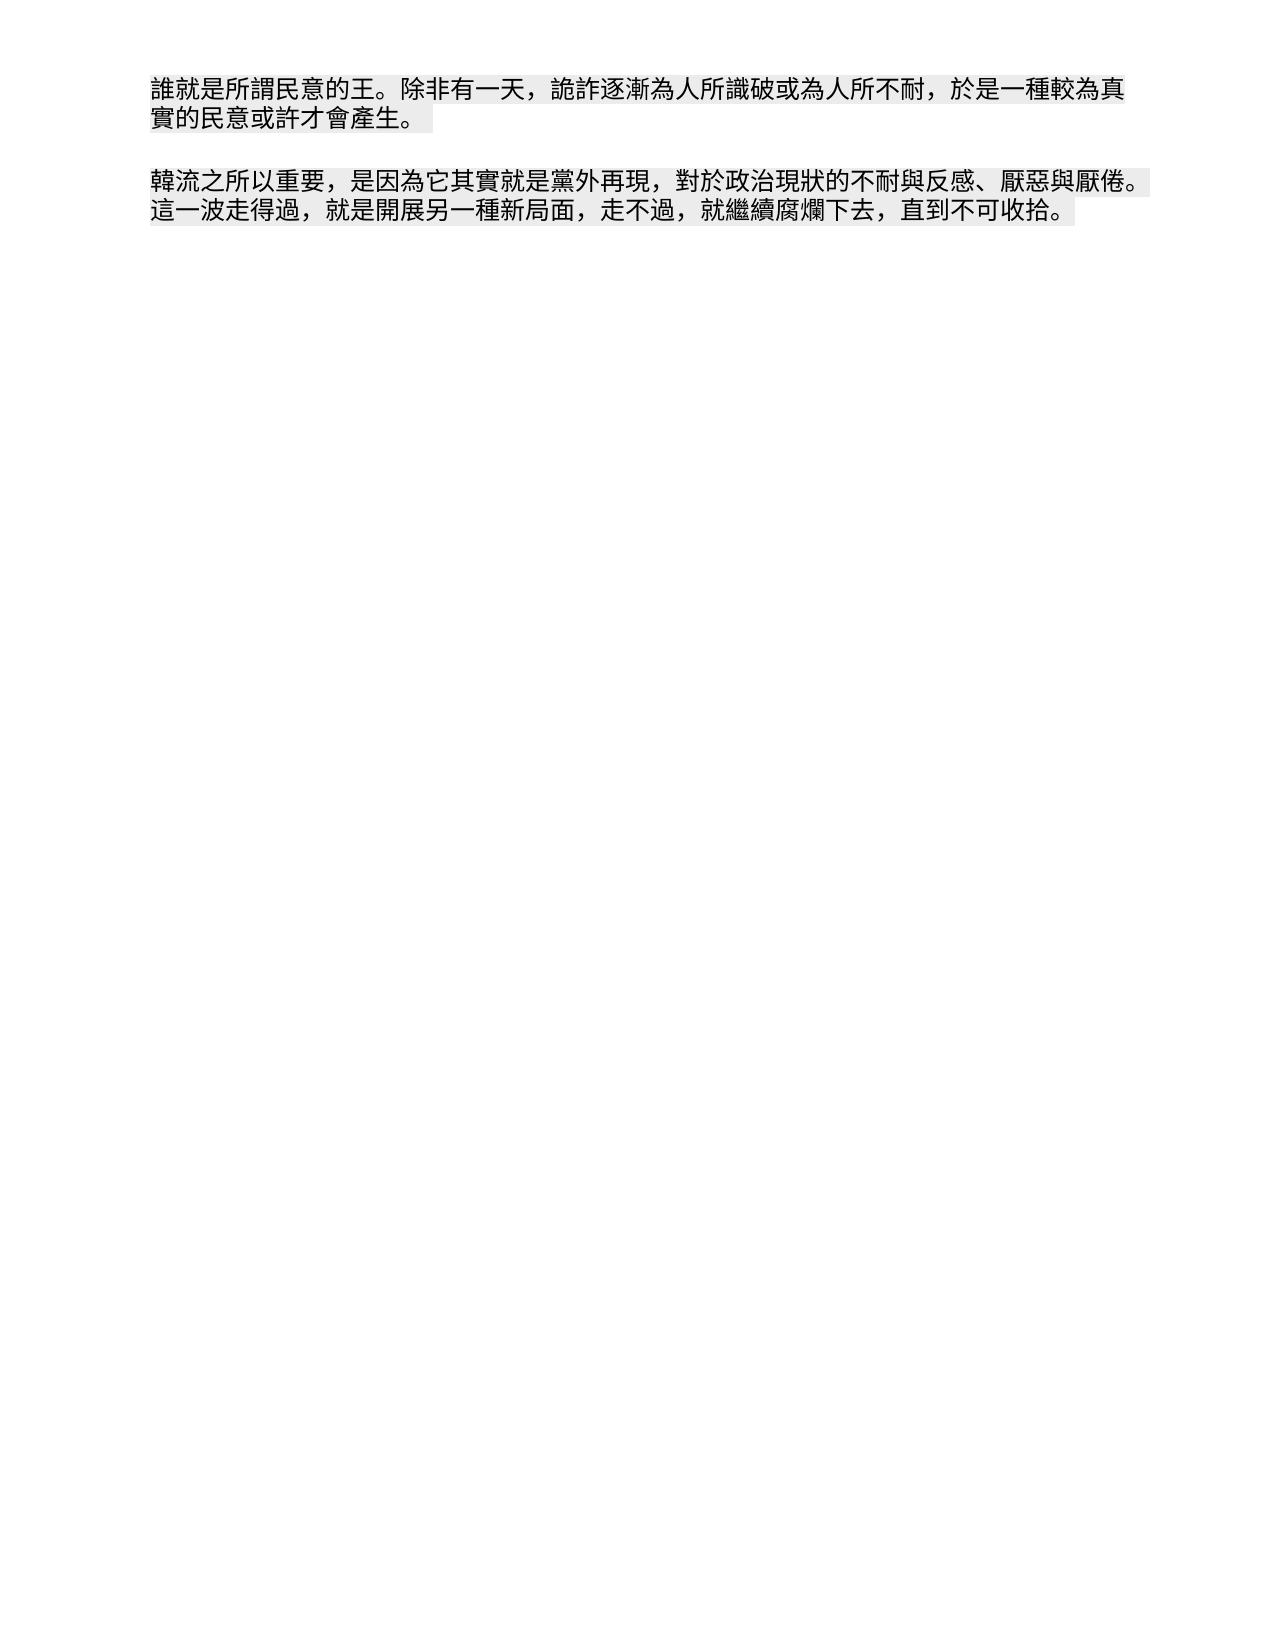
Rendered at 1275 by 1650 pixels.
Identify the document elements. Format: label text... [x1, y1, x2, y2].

text 卡韓政變 (106)：韓流之所以重要 陳真 2019. 07. 04. 寫得很好，挺內行的。韓流就是一大群、數以百萬計、受夠了詐騙政治的人。這才是真實民意。這股力量事實上和國民黨無甚瓜葛，救的是台灣，不是黨；至於去年救了國民黨只是 "順便"。韓國瑜如果初選沒過，我也是覺得不如歸去，窩在國民黨裏頭幹啥呢？人家又不歡迎你，甚至欲置你於死地，天底下沒有這種同志。要不就是再度出來選黨主席，看能不能改革一下。 20幾年前，許信良擔任民進黨黨主席，提出大膽西進，結果被愛台灣人士在中央黨部門口團團包圍，打成腦震盪，造成顱內出血，後來還動了腦部手術。當時堵他的人之一，目前因貪污罪正在坐牢，阿扁的子弟兵，叫做高志鵬。 我三天兩頭就會在路上遇到阿扁，光是這星期就已經遇到兩次。每一次遇到他，他總是一邊走路，一邊低頭用極其迅速的動作滑手機、寫東西，旁若無人，完全都沒在看路；也許稱不上健步如飛，但能夠一邊走路一邊低頭寫手機，這我就辦不到了。真想哪天偷偷站在他後面，看他到底每天忙著跟誰寫些什麼。他連走路都還這麼關心國家大事，可是，台灣被他們這些人 "關心" 得還不夠慘嗎？ 不過，我也同意，阿扁應該被特赦，畢竟他曾經承載許多人的希望；要不就是應該一視同仁，把整個民進黨人全關起來，因為阿扁的貪污罪行絕不會大於他的同志們。 歷史就是這樣，一個重要時間點沒把握住，做錯了選擇，走錯了方向，時間過了就過了，結局就整個不一樣了。當時台灣如果一如許信良所主張地大膽西進，今天的兩岸關係想必是一片榮景，而台灣的經濟、政治與社會各方面相信都會遠遠比現在要好上許多。提出一個具有決定性的好主張，被打得頭破血流，而老賊李登輝所帶頭發動的仇中反華，那樣一種自殘、腦殘、給美、日當狗使喚的鎖國主張，卻透過媒體操弄，反而成為 "愛台灣" 的代名詞；為害如此巨大，至今更是變本加厲，近乎瘋狂；所圖當然不是公眾福祉，而是一己私利與權力之掠奪。 恰恰也就是在那時候，也就是1998-1999年，我寫了 "給長老教會的一封公開信" (後續還有幾封，包括 "一封告別信")。這些信持續給我帶來許多可怕的政治報應與報復，前後長達20年。而我那些信所要說的恰恰就是那樣一種 "愛台灣" 之政治操弄將會給台灣帶來的可怕後果。第一封信寫了之後，壓了好幾個月不敢發表。後來，公開信一發表，果然幾乎所有過去的綠營友人與同志瞬間視我為寇讎；其中較為友善者，罵我吃錯藥，說我一出國留學腦子就壞了。 國父把人分三種，先知先覺，後知後覺，不知不覺。我想我應該是屬於後知後覺，比腦殘人士之不知不覺自然要好上一些。至於先知先覺者，理應是屬於像范光棣、鄧小平與周恩來等等那樣的人，早在事情尚無跡象時便預見了未來。 我從小就喜歡下棋，後來一直找不到對手，長大後慢慢就疏遠了棋藝。在我看來，棋手也分三種，一種能引領未來的各種可能性，一種是就勢順勢，見招拆招，一種則是腦殘一枚，你隨便弄個陷阱給他跳，他還會很開心地往裏頭跳，很容易操弄。很可悲的是，腦殘人士佔了人口的絕大多數，這從而也使得所謂民主彷彿具有了某種詭詐本質；誰掌控了腦殘，誰就是所謂民意的王。除非有一天，詭詐逐漸為人所識破或為人所不耐，於是一種較為真實的民意或許才會產生。 韓流之所以重要，是因為它其實就是黨外再現，對於政治現狀的不耐與反感、厭惡與厭倦。這一波走得過，就是開展另一種新局面，走不過，就繼續腐爛下去，直到不可收拾。 [150, 75, 1125, 226]
